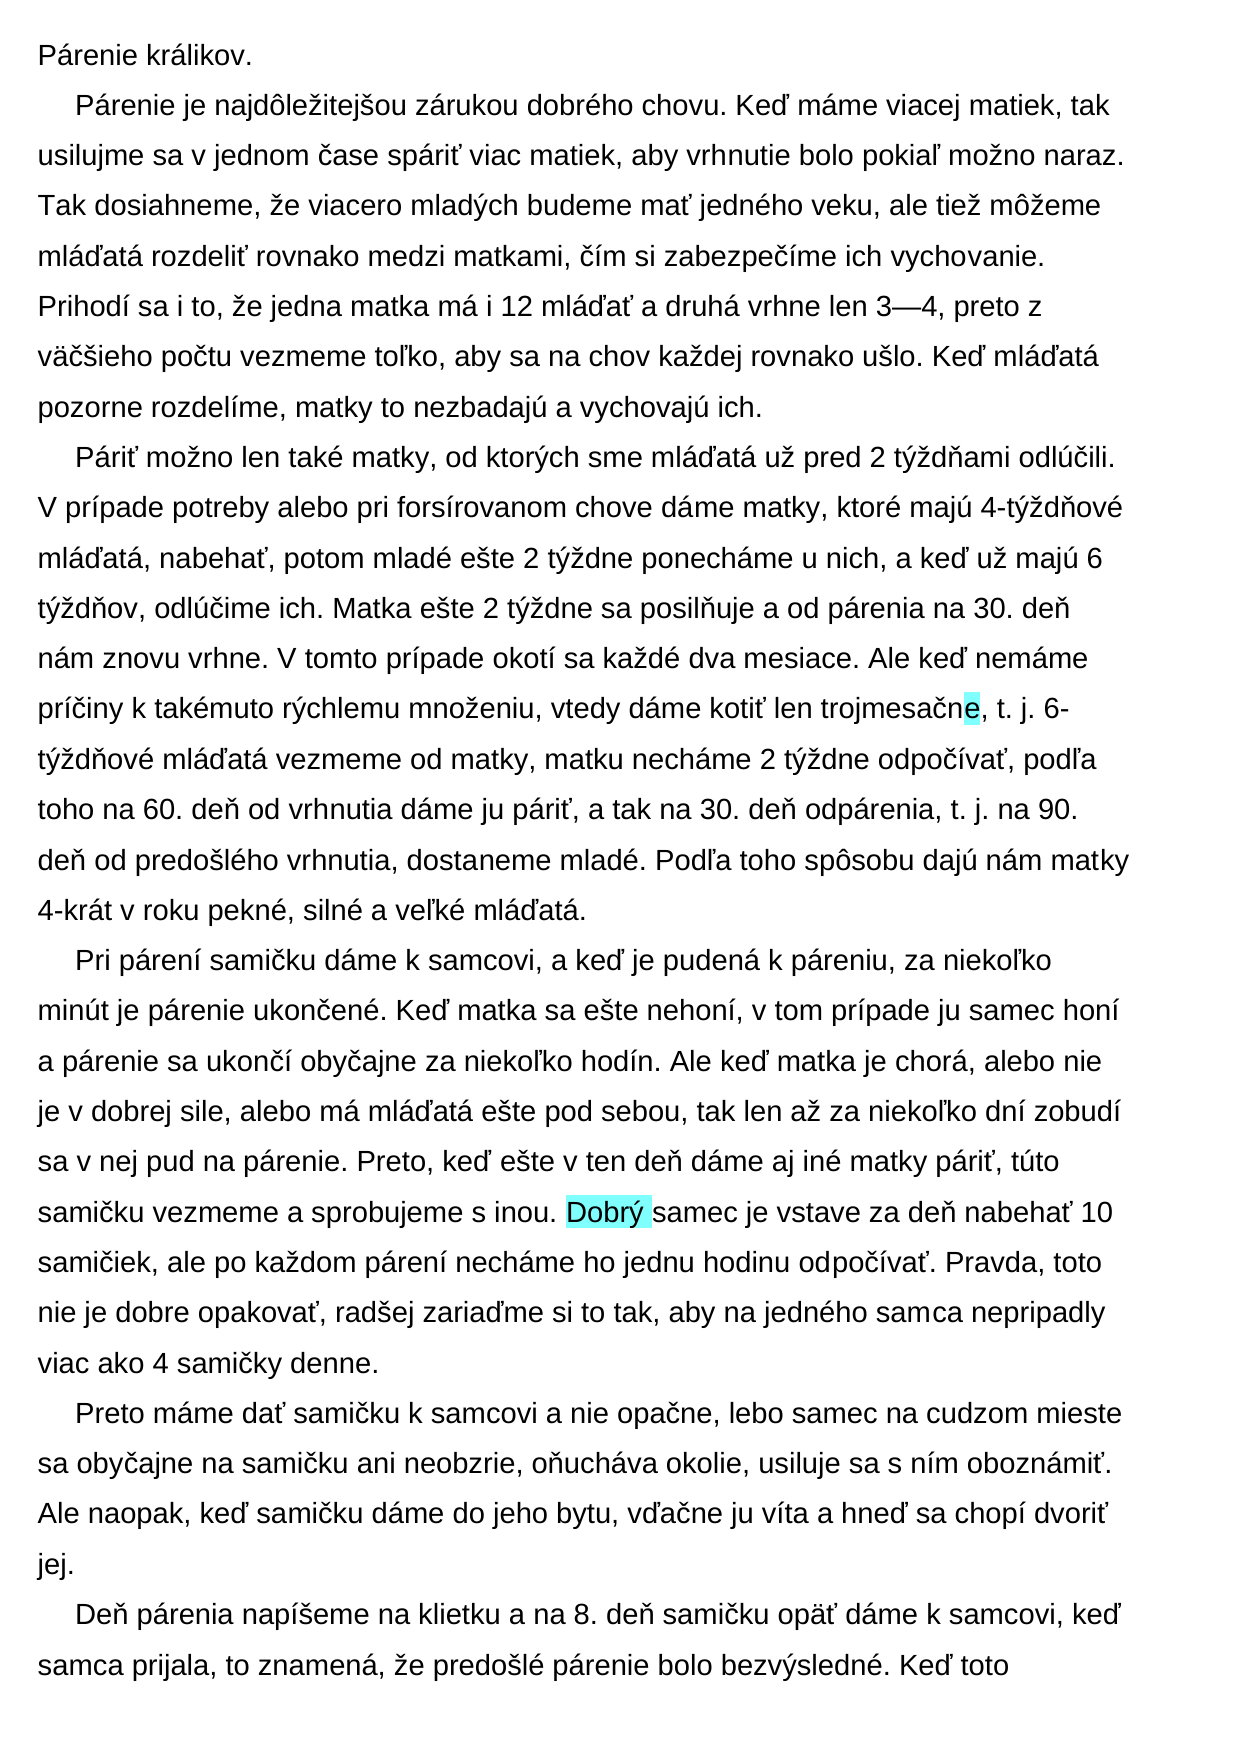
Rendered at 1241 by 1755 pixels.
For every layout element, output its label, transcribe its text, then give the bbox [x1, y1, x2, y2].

text Deň párenia napíšeme na klietku a na 8. deň samičku opäť dáme k samcovi, keď sam­ca prijala, to znamená, že predošlé párenie bolo bezvýsledné. Keď toto [37, 1597, 1130, 1681]
text Páriť možno len také matky, od ktorých sme mláďatá už pred 2 týždňami odlúčili. V prí­pade potreby alebo pri forsírovanom chove dá­me matky, ktoré majú 4-týždňové mláďatá, na­behať, potom mladé ešte 2 týždne ponecháme u nich, a keď už majú 6 týždňov, odlúčime ich. Matka ešte 2 týždne sa posilňuje a od párenia na 30. deň nám znovu vrhne. V tomto prípade okotí sa každé dva mesiace. Ale keď nemáme príčiny k takémuto rýchlemu množeniu, vtedy dáme kotiť len trojmesačne, t. j. 6-týždňové mláďatá vezmeme od matky, matku necháme 2 týždne odpočívať, podľa toho na 60. deň od vrh­nutia dáme ju páriť, a tak na 30. deň odpárenia, t. j. na 90. deň od predošlého vrhnutia, dosta­neme mladé. Podľa toho spôsobu dajú nám mat­ky 4-krát v roku pekné, silné a veľké mláďatá. [37, 440, 1130, 926]
subtitle Párenie králikov. [37, 37, 1130, 71]
text Preto máme dať samičku k samcovi a nie opačne, lebo samec na cudzom mieste sa oby­čajne na samičku ani neobzrie, oňucháva okolie, usiluje sa s ním oboznámiť. Ale naopak, keď sa­mičku dáme do jeho bytu, vďačne ju víta a hneď sa chopí dvoriť jej. [37, 1396, 1130, 1580]
text Párenie je najdôležitejšou zárukou dobrého chovu. Keď máme viacej matiek, tak usilujme sa v jednom čase spáriť viac matiek, aby vrh­nutie bolo pokiaľ možno naraz. Tak dosiahne­me, že viacero mladých budeme mať jedného veku, ale tiež môžeme mláďatá rozdeliť rovnako medzi matkami, čím si zabezpečíme ich vycho­vanie. Prihodí sa i to, že jedna matka má i 12 mláďať a druhá vrhne len 3—4, preto z väčšie­ho počtu vezmeme toľko, aby sa na chov každej rovnako ušlo. Keď mláďatá pozorne rozdelíme, matky to nezbadajú a vychovajú ich. [37, 88, 1130, 423]
text Pri párení samičku dáme k samcovi, a keď je pudená k páreniu, za niekoľko minút je pá­renie ukončené. Keď matka sa ešte nehoní, v tom prípade ju samec honí a párenie sa ukon­čí obyčajne za niekoľko hodín. Ale keď matka je chorá, alebo nie je v dobrej sile, alebo má mláďatá ešte pod sebou, tak len až za niekoľko dní zobudí sa v nej pud na párenie. Preto, keď ešte v ten deň dáme aj iné matky páriť, túto samičku vezmeme a sprobujeme s inou. Dobrý samec je vstave za deň nabehať 10 samičiek, ale po každom párení necháme ho jednu hodinu od­počívať. Pravda, toto nie je dobre opakovať, radšej zariaďme si to tak, aby na jedného sam­ca nepripadly viac ako 4 samičky denne. [37, 943, 1130, 1379]
